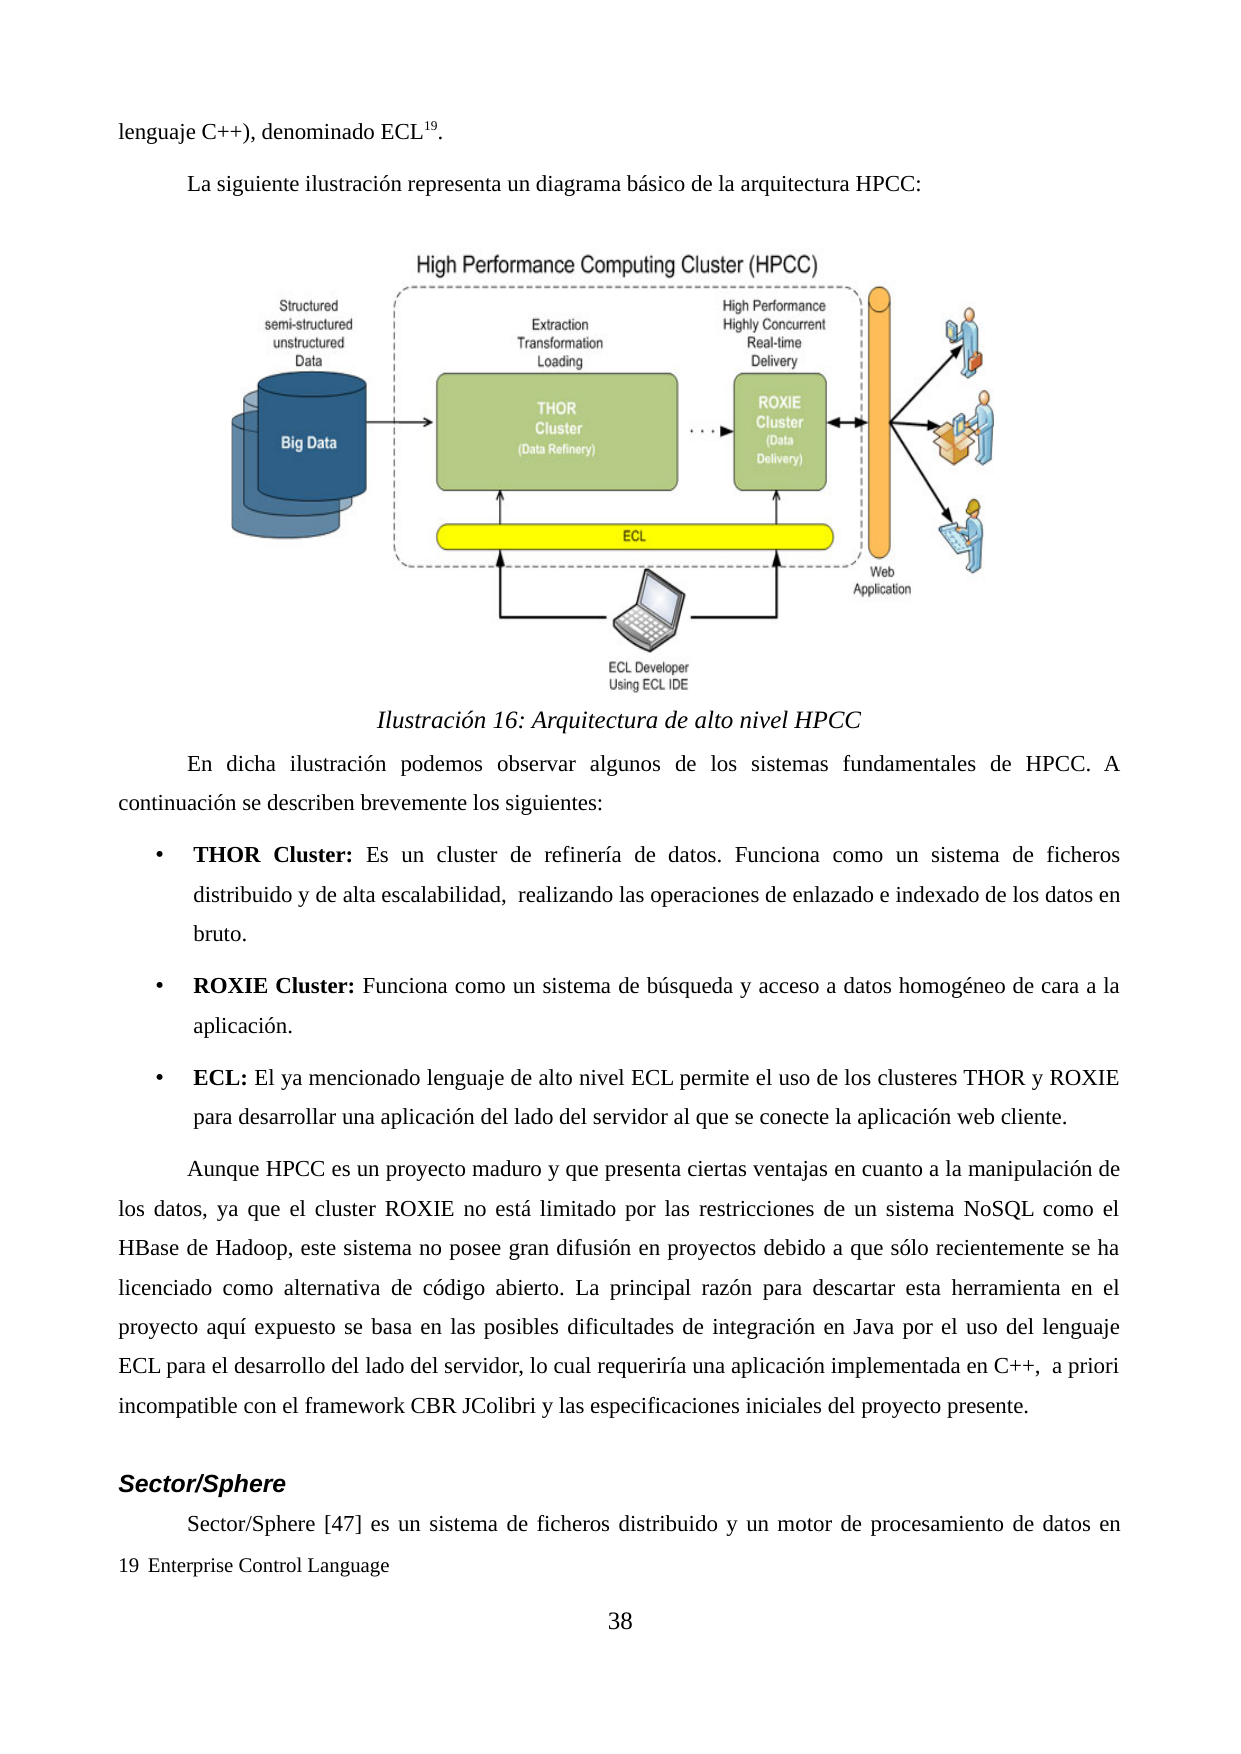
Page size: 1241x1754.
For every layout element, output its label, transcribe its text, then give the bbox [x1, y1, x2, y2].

text La siguiente ilustración representa un diagrama básico de la arquitectura HPCC: [118, 170, 1122, 196]
picture [231, 248, 994, 694]
subtitle Sector/Sphere [118, 1469, 1122, 1498]
list THOR Cluster: Es un cluster de refinería de datos. Funciona como un sistema de ficheros distribuido y de alta escalabilidad, realizando las operaciones de enlazado e indexado de los datos en bruto. [156, 841, 1122, 947]
text Sector/Sphere [47] es un sistema de ficheros distribuido y un motor de procesamiento de datos en [118, 1510, 1122, 1536]
text Enterprise Control Language [118, 1553, 1122, 1577]
list ROXIE Cluster: Funciona como un sistema de búsqueda y acceso a datos homogéneo de cara a la aplicación. [156, 972, 1122, 1038]
list ECL: El ya mencionado lenguaje de alto nivel ECL permite el uso de los clusteres THOR y ROXIE para desarrollar una aplicación del lado del servidor al que se conecte la aplicación web cliente. [156, 1064, 1122, 1129]
text Ilustración 16: Arquitectura de alto nivel HPCC [214, 234, 1026, 734]
text lenguaje C++), denominado ECL. [118, 118, 1122, 144]
text En dicha ilustración podemos observar algunos de los sistemas fundamentales de HPCC. A continuación se describen brevemente los siguientes: [118, 222, 1122, 816]
text Aunque HPCC es un proyecto maduro y que presenta ciertas ventajas en cuanto a la manipulación de los datos, ya que el cluster ROXIE no está limitado por las restricciones de un sistema NoSQL como el HBase de Hadoop, este sistema no posee gran difusión en proyectos debido a que sólo recientemente se ha licenciado como alternativa de código abierto. La principal razón para descartar esta herramienta en el proyecto aquí expuesto se basa en las posibles dificultades de integración en Java por el uso del lenguaje ECL para el desarrollo del lado del servidor, lo cual requeriría una aplicación implementada en C++, a priori incompatible con el framework CBR JColibri y las especificaciones iniciales del proyecto presente. [118, 1155, 1122, 1418]
